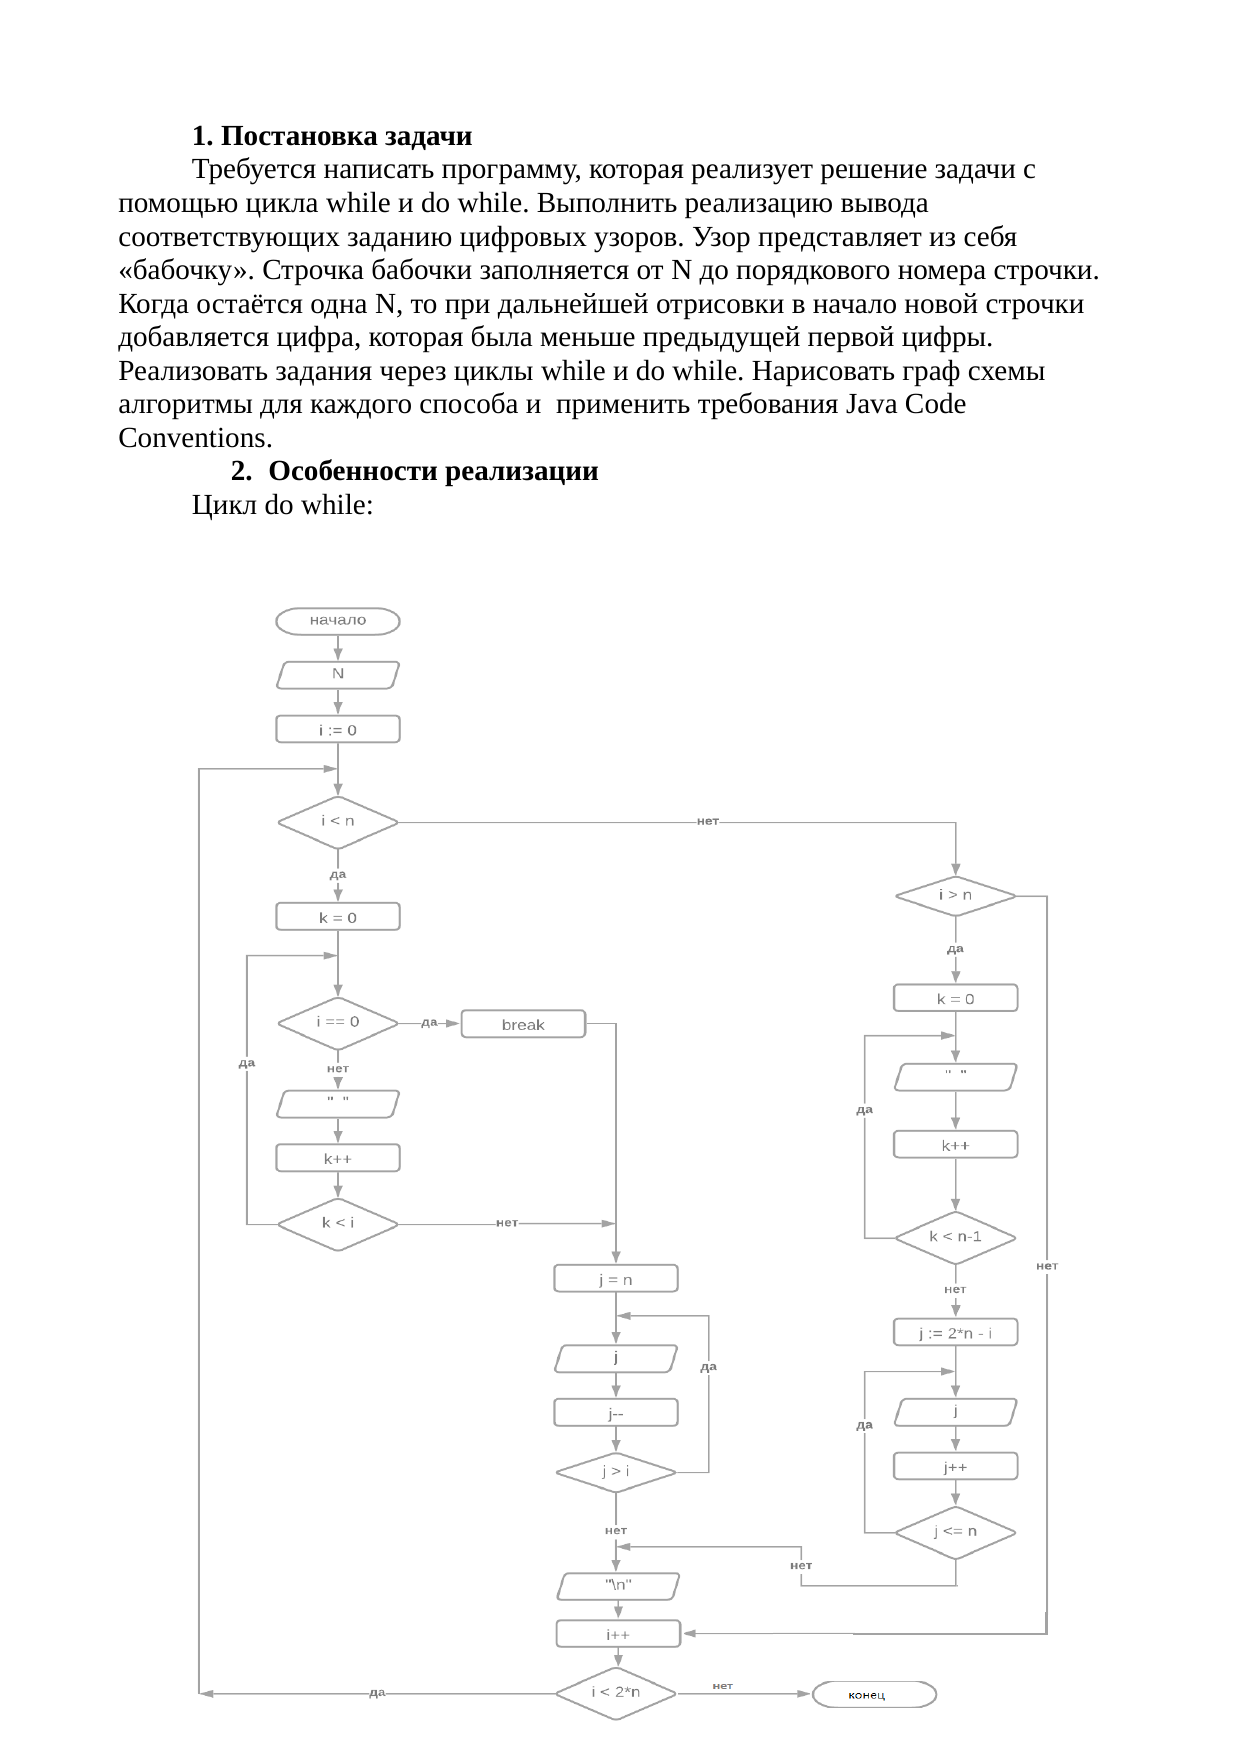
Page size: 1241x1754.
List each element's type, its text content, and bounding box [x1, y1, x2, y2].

picture [167, 581, 1089, 1747]
text 1. Постановка задачи [118, 118, 1122, 152]
list Особенности реализации [231, 453, 1122, 487]
text Требуется написать программу, которая реализует решение задачи с помощью цикла while и do while. Выполнить реализацию вывода соответствующих заданию цифровых узоров. Узор представляет из себя «бабочку». Строчка бабочки заполняется от N до порядкового номера строчки. Когда остаётся одна N, то при дальнейшей отрисовки в начало новой строчки добавляется цифра, которая была меньше предыдущей первой цифры. Реализовать задания через циклы while и do while. Нарисовать граф схемы алгоритмы для каждого способа и применить требования Java Code Conventions. [118, 152, 1122, 453]
text Цикл do while: [118, 487, 1122, 521]
